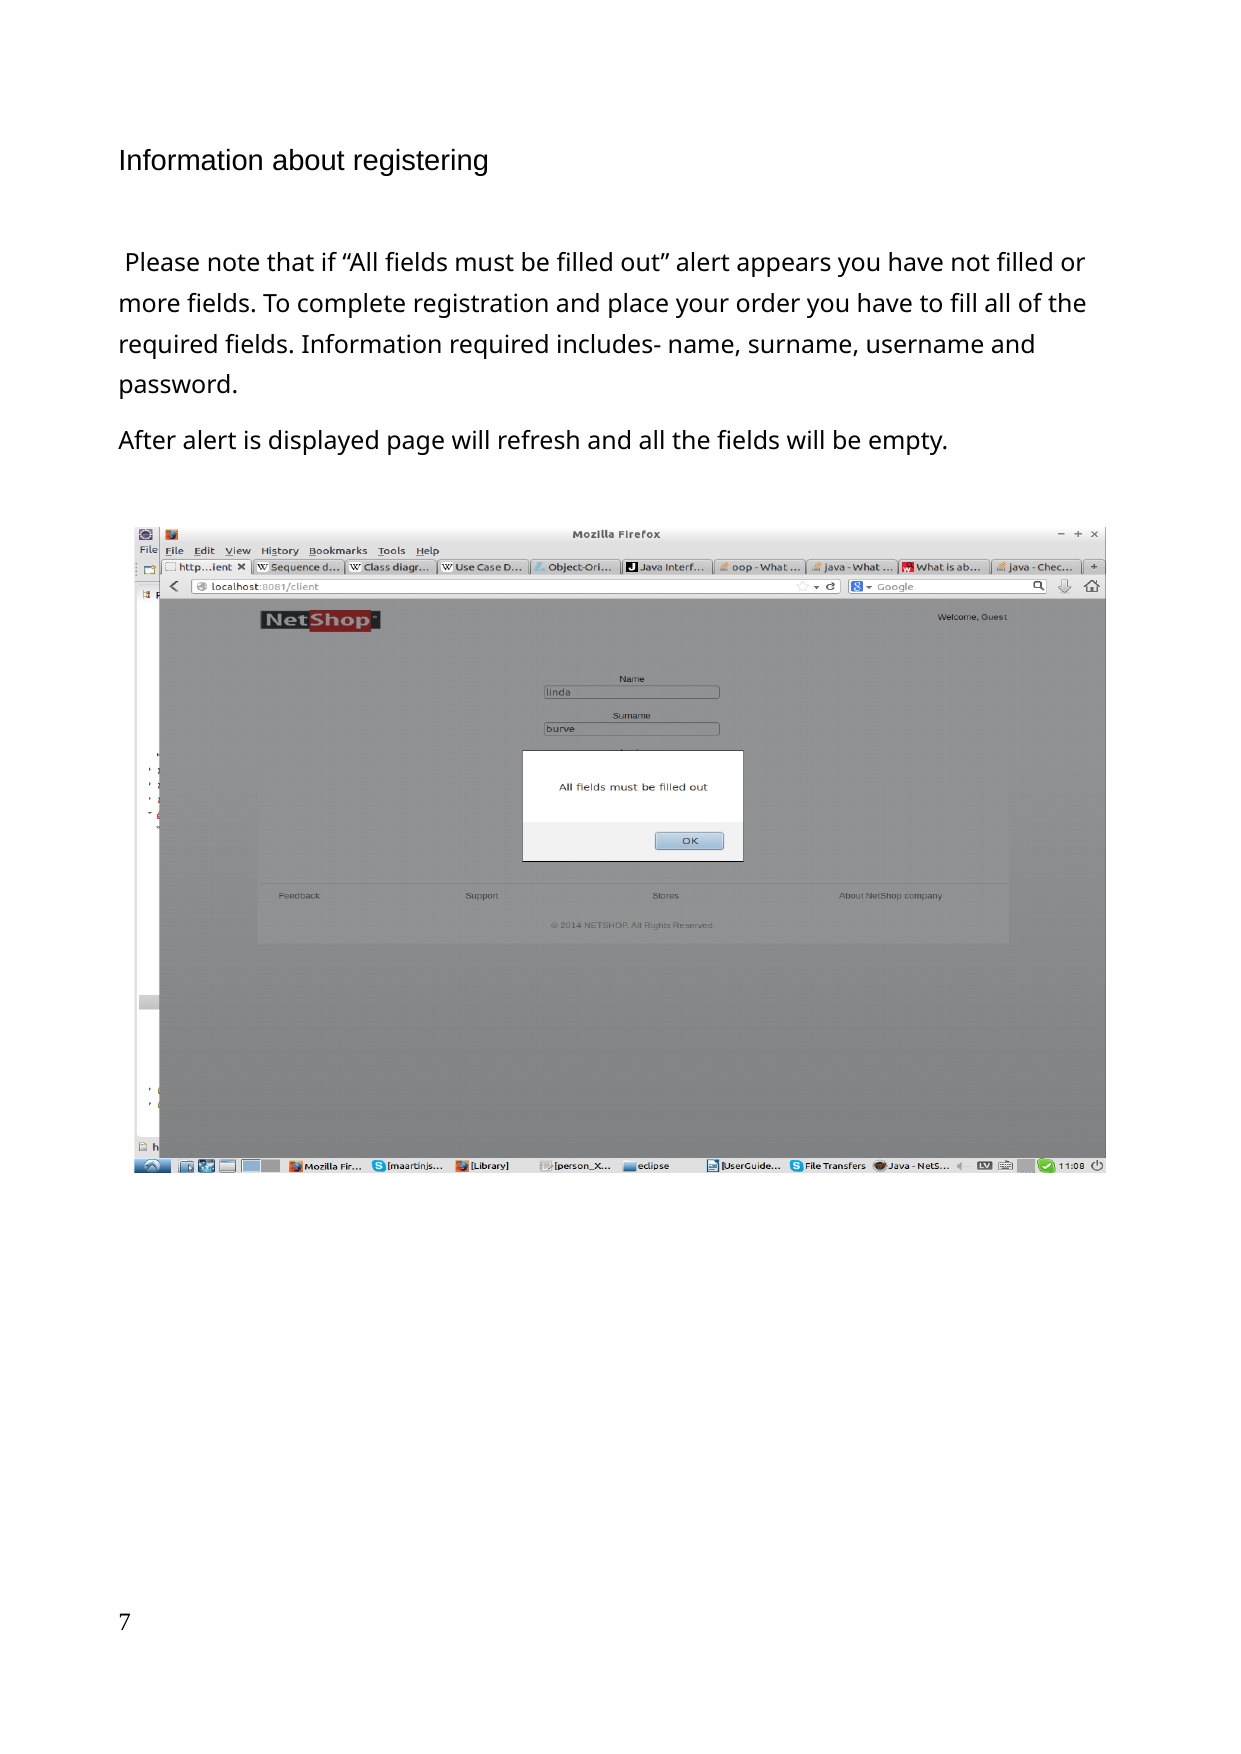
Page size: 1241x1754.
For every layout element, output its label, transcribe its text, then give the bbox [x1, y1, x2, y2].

subtitle Information about registering [118, 143, 1122, 177]
text Please note that if “All fields must be filled out” alert appears you have not filled or more fields. To complete registration and place your order you have to fill all of the required fields. Information required includes- name, surname, username and password. [118, 244, 1122, 401]
text After alert is displayed page will refresh and all the fields will be empty. [118, 422, 1122, 457]
picture [134, 527, 1106, 1173]
